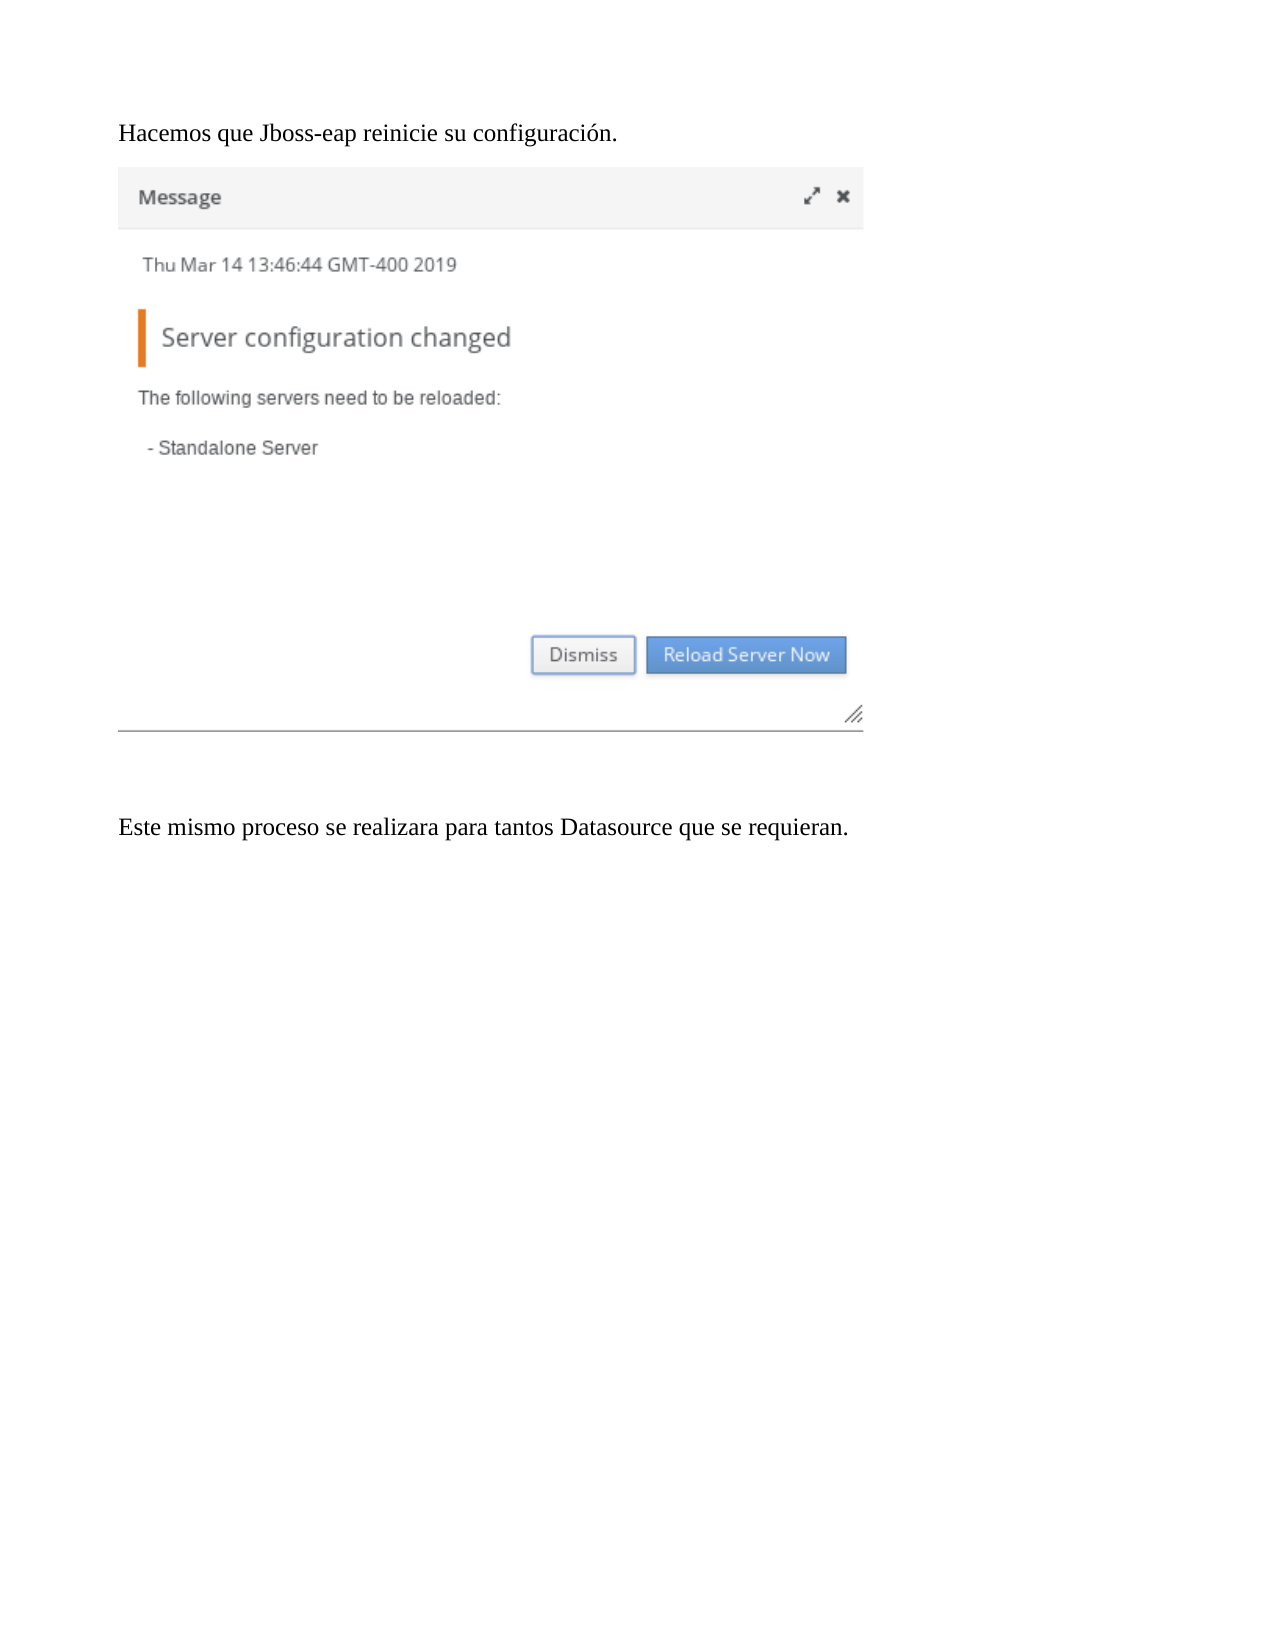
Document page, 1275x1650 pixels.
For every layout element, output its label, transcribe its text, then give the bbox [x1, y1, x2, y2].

text Hacemos que Jboss-eap reinicie su configuración. [118, 118, 1157, 147]
picture [118, 167, 864, 732]
text Este mismo proceso se realizara para tantos Datasource que se requieran. [118, 812, 1157, 841]
